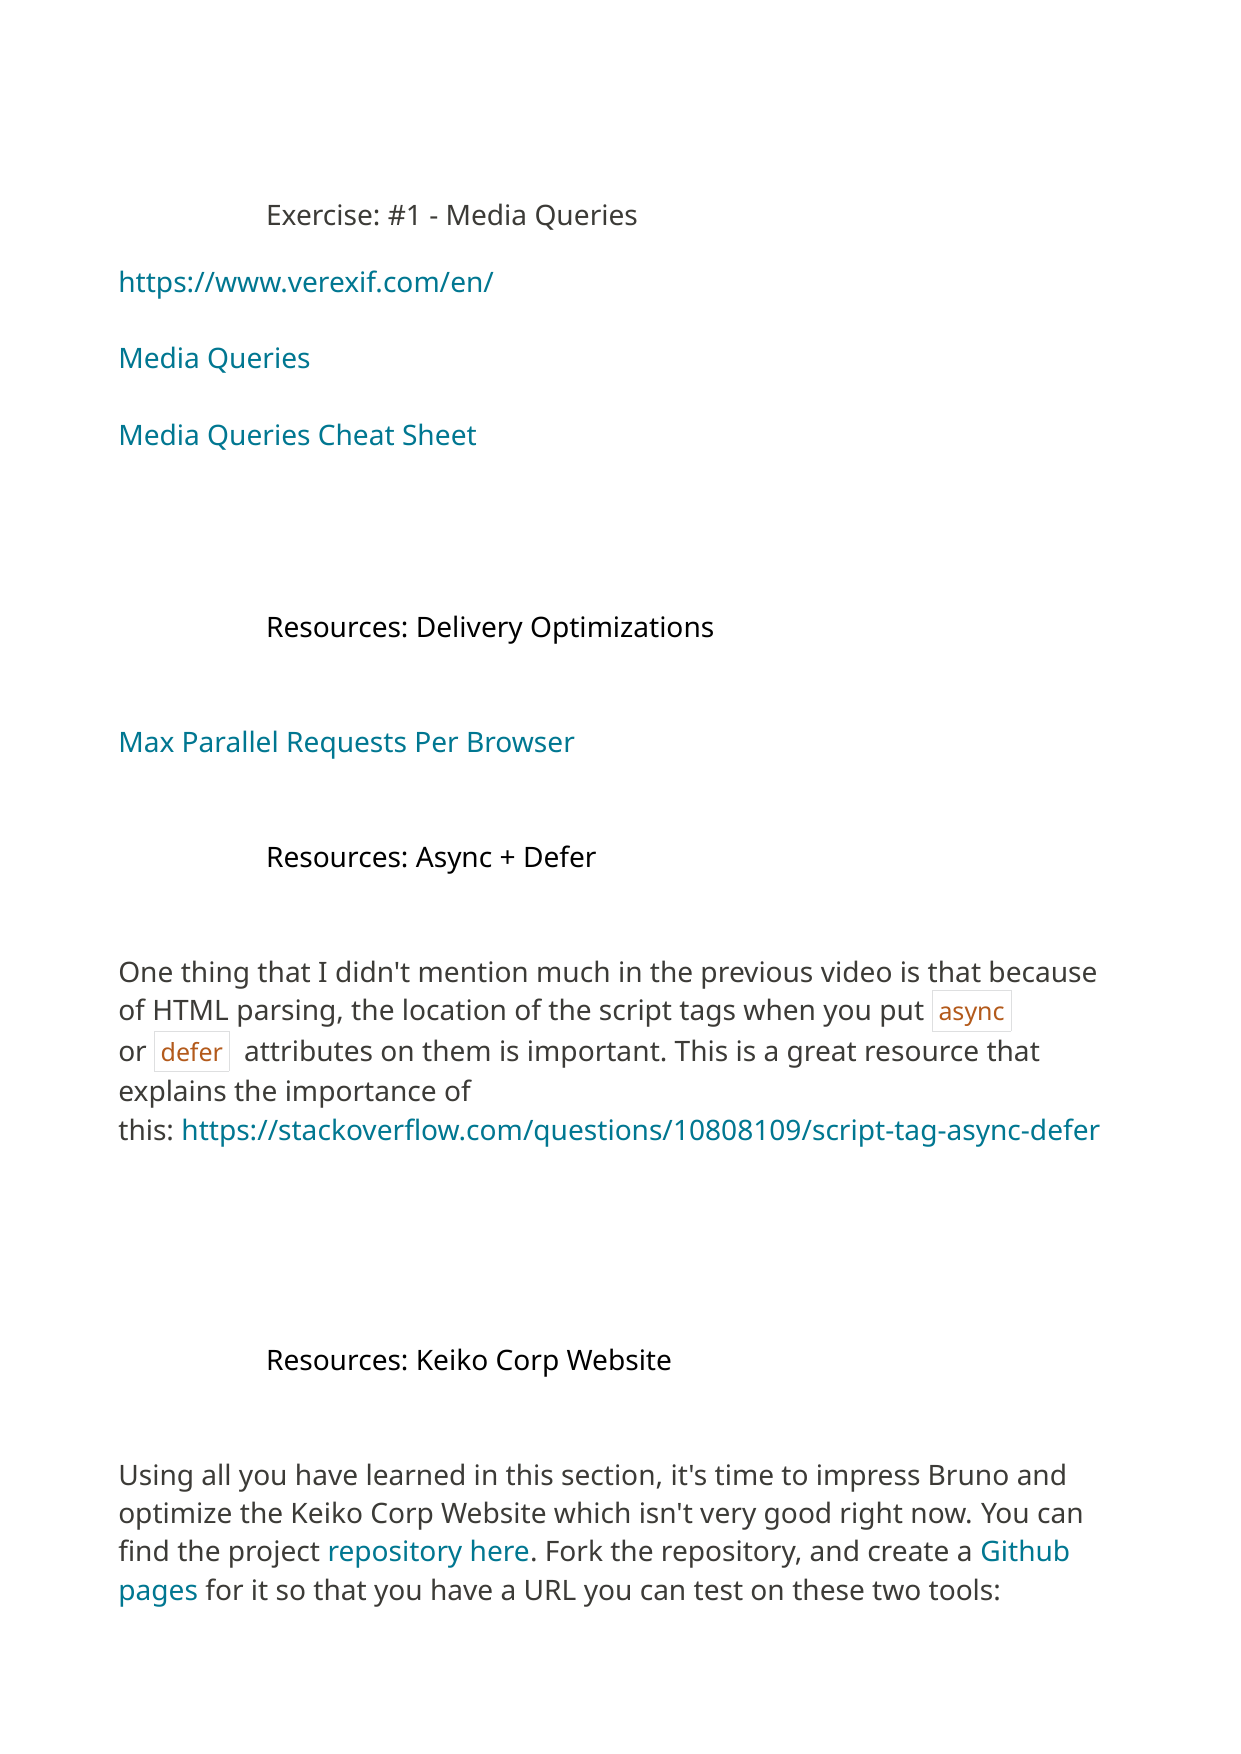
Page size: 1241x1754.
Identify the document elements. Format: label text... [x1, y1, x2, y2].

text Resources: Delivery Optimizations [118, 607, 1122, 645]
text https://www.verexif.com/en/ Media Queries Media Queries Cheat Sheet [118, 262, 1122, 453]
text Using all you have learned in this section, it's time to impress Bruno and optimize the Keiko Corp Website which isn't very good right now. You can find the project repository here. Fork the repository, and create a Github pages for it so that you have a URL you can test on these two tools: [118, 1455, 1122, 1608]
text Resources: Async + Defer [118, 837, 1122, 875]
text Resources: Keiko Corp Website [118, 1340, 1122, 1378]
text Max Parallel Requests Per Browser [118, 722, 1122, 760]
text Exercise: #1 - Media Queries [118, 195, 1122, 233]
text One thing that I didn't mention much in the previous video is that because of HTML parsing, the location of the script tags when you put async or defer attributes on them is important. This is a great resource that explains the importance of this: https://stackoverflow.com/questions/10808109/script-tag-async-defer [118, 952, 1122, 1148]
